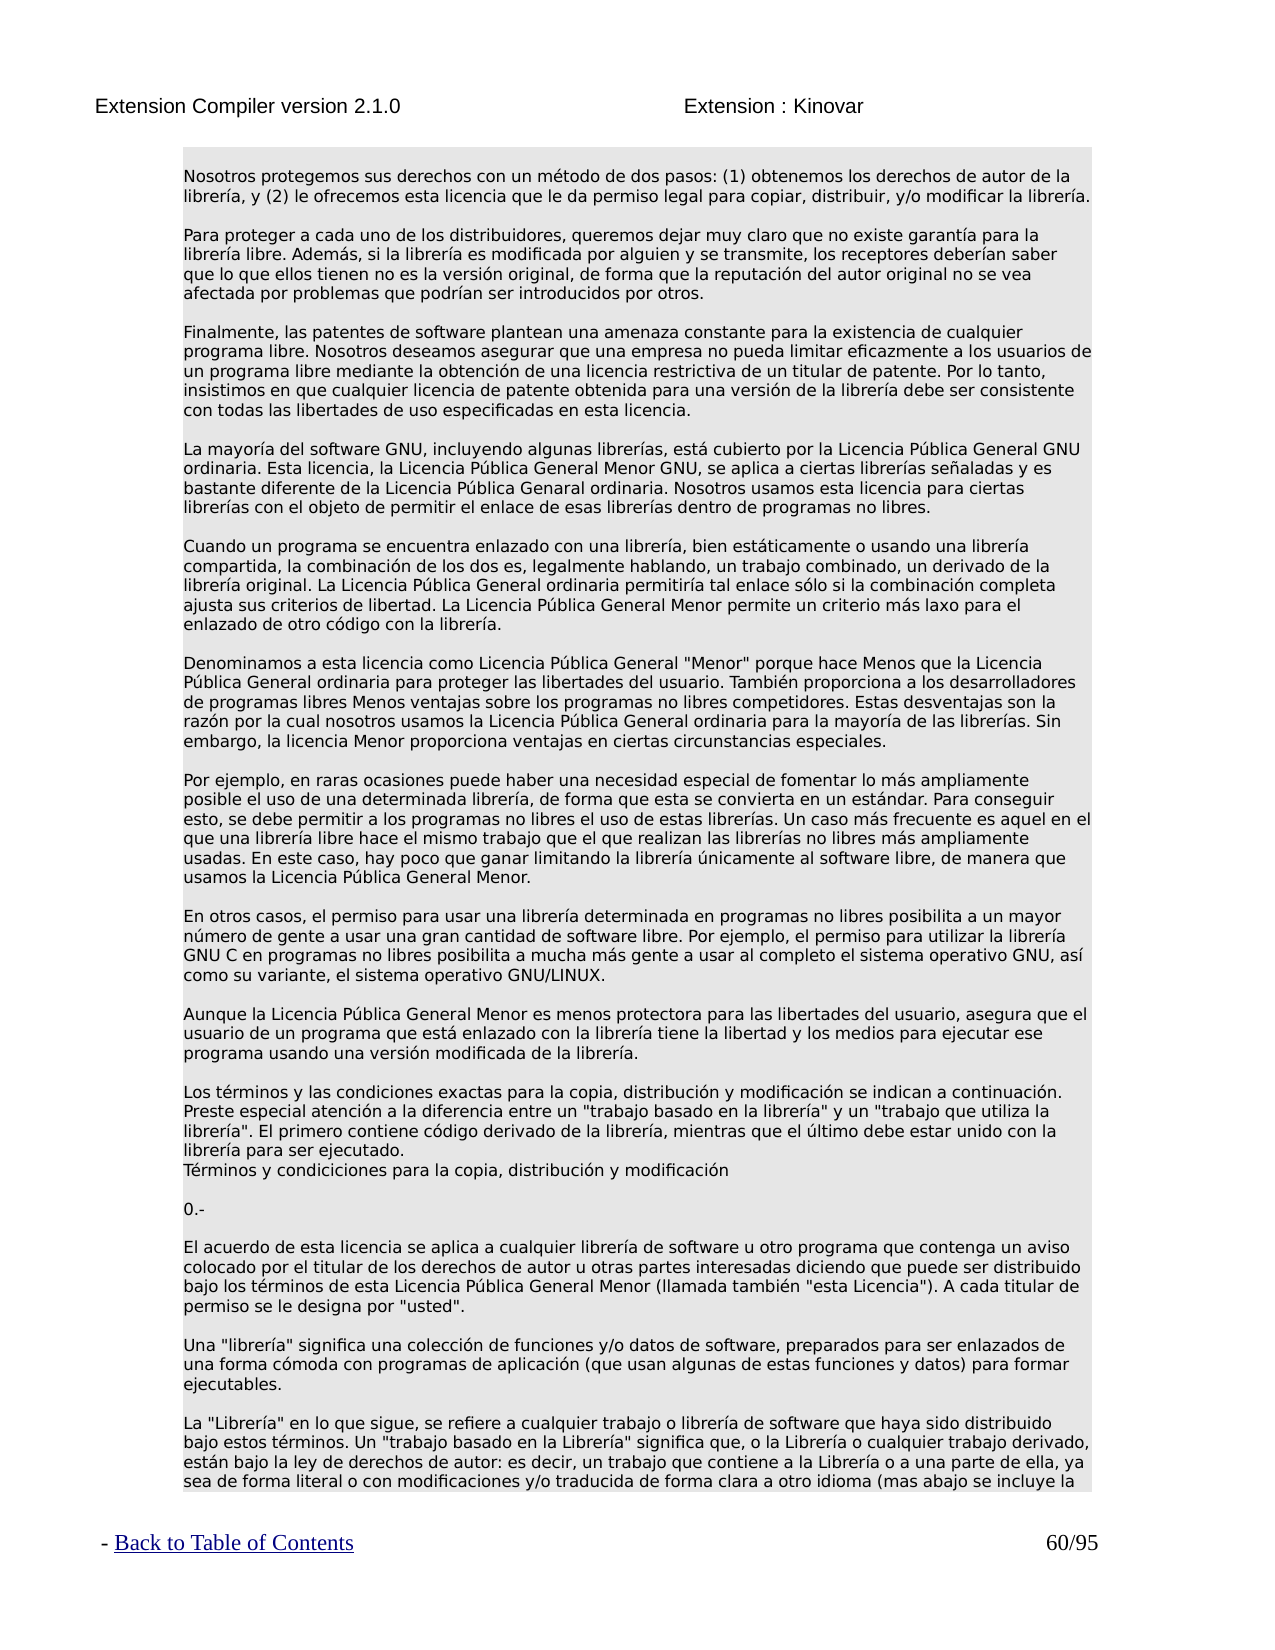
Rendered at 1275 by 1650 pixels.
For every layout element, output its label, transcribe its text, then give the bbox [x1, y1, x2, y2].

text Una "librería" significa una colección de funciones y/o datos de software, preparados para ser enlazados de una forma cómoda con programas de aplicación (que usan algunas de estas funciones y datos) para formar ejecutables. [183, 1336, 1092, 1394]
text Aunque la Licencia Pública General Menor es menos protectora para las libertades del usuario, asegura que el usuario de un programa que está enlazado con la librería tiene la libertad y los medios para ejecutar ese programa usando una versión modificada de la librería. [183, 1004, 1092, 1063]
text El acuerdo de esta licencia se aplica a cualquier librería de software u otro programa que contenga un aviso colocado por el titular de los derechos de autor u otras partes interesadas diciendo que puede ser distribuido bajo los términos de esta Licencia Pública General Menor (llamada también "esta Licencia"). A cada titular de permiso se le designa por "usted". [183, 1238, 1092, 1316]
text La mayoría del software GNU, incluyendo algunas librerías, está cubierto por la Licencia Pública General GNU ordinaria. Esta licencia, la Licencia Pública General Menor GNU, se aplica a ciertas librerías señaladas y es bastante diferente de la Licencia Pública Genaral ordinaria. Nosotros usamos esta licencia para ciertas librerías con el objeto de permitir el enlace de esas librerías dentro de programas no libres. [183, 440, 1092, 518]
text La "Librería" en lo que sigue, se refiere a cualquier trabajo o librería de software que haya sido distribuido bajo estos términos. Un "trabajo basado en la Librería" significa que, o la Librería o cualquier trabajo derivado, están bajo la ley de derechos de autor: es decir, un trabajo que contiene a la Librería o a una parte de ella, ya sea de forma literal o con modificaciones y/o traducida de forma clara a otro idioma (mas abajo se incluye la [183, 1414, 1092, 1492]
text Términos y condiciciones para la copia, distribución y modificación [183, 1160, 1092, 1180]
text Finalmente, las patentes de software plantean una amenaza constante para la existencia de cualquier programa libre. Nosotros deseamos asegurar que una empresa no pueda limitar eficazmente a los usuarios de un programa libre mediante la obtención de una licencia restrictiva de un titular de patente. Por lo tanto, insistimos en que cualquier licencia de patente obtenida para una versión de la librería debe ser consistente con todas las libertades de uso especificadas en esta licencia. [183, 323, 1092, 420]
text 0.- [183, 1199, 1092, 1219]
text En otros casos, el permiso para usar una librería determinada en programas no libres posibilita a un mayor número de gente a usar una gran cantidad de software libre. Por ejemplo, el permiso para utilizar la librería GNU C en programas no libres posibilita a mucha más gente a usar al completo el sistema operativo GNU, así como su variante, el sistema operativo GNU/LINUX. [183, 907, 1092, 985]
text Denominamos a esta licencia como Licencia Pública General "Menor" porque hace Menos que la Licencia Pública General ordinaria para proteger las libertades del usuario. También proporciona a los desarrolladores de programas libres Menos ventajas sobre los programas no libres competidores. Estas desventajas son la razón por la cual nosotros usamos la Licencia Pública General ordinaria para la mayoría de las librerías. Sin embargo, la licencia Menor proporciona ventajas en ciertas circunstancias especiales. [183, 654, 1092, 751]
text Cuando un programa se encuentra enlazado con una librería, bien estáticamente o usando una librería compartida, la combinación de los dos es, legalmente hablando, un trabajo combinado, un derivado de la librería original. La Licencia Pública General ordinaria permitiría tal enlace sólo si la combinación completa ajusta sus criterios de libertad. La Licencia Pública General Menor permite un criterio más laxo para el enlazado de otro código con la librería. [183, 537, 1092, 634]
text Los términos y las condiciones exactas para la copia, distribución y modificación se indican a continuación. Preste especial atención a la diferencia entre un "trabajo basado en la librería" y un "trabajo que utiliza la librería". El primero contiene código derivado de la librería, mientras que el último debe estar unido con la librería para ser ejecutado. [183, 1082, 1092, 1160]
text Por ejemplo, en raras ocasiones puede haber una necesidad especial de fomentar lo más ampliamente posible el uso de una determinada librería, de forma que esta se convierta en un estándar. Para conseguir esto, se debe permitir a los programas no libres el uso de estas librerías. Un caso más frecuente es aquel en el que una librería libre hace el mismo trabajo que el que realizan las librerías no libres más ampliamente usadas. En este caso, hay poco que ganar limitando la librería únicamente al software libre, de manera que usamos la Licencia Pública General Menor. [183, 771, 1092, 888]
text Para proteger a cada uno de los distribuidores, queremos dejar muy claro que no existe garantía para la librería libre. Además, si la librería es modificada por alguien y se transmite, los receptores deberían saber que lo que ellos tienen no es la versión original, de forma que la reputación del autor original no se vea afectada por problemas que podrían ser introducidos por otros. [183, 225, 1092, 303]
text Nosotros protegemos sus derechos con un método de dos pasos: (1) obtenemos los derechos de autor de la librería, y (2) le ofrecemos esta licencia que le da permiso legal para copiar, distribuir, y/o modificar la librería. [183, 167, 1092, 206]
